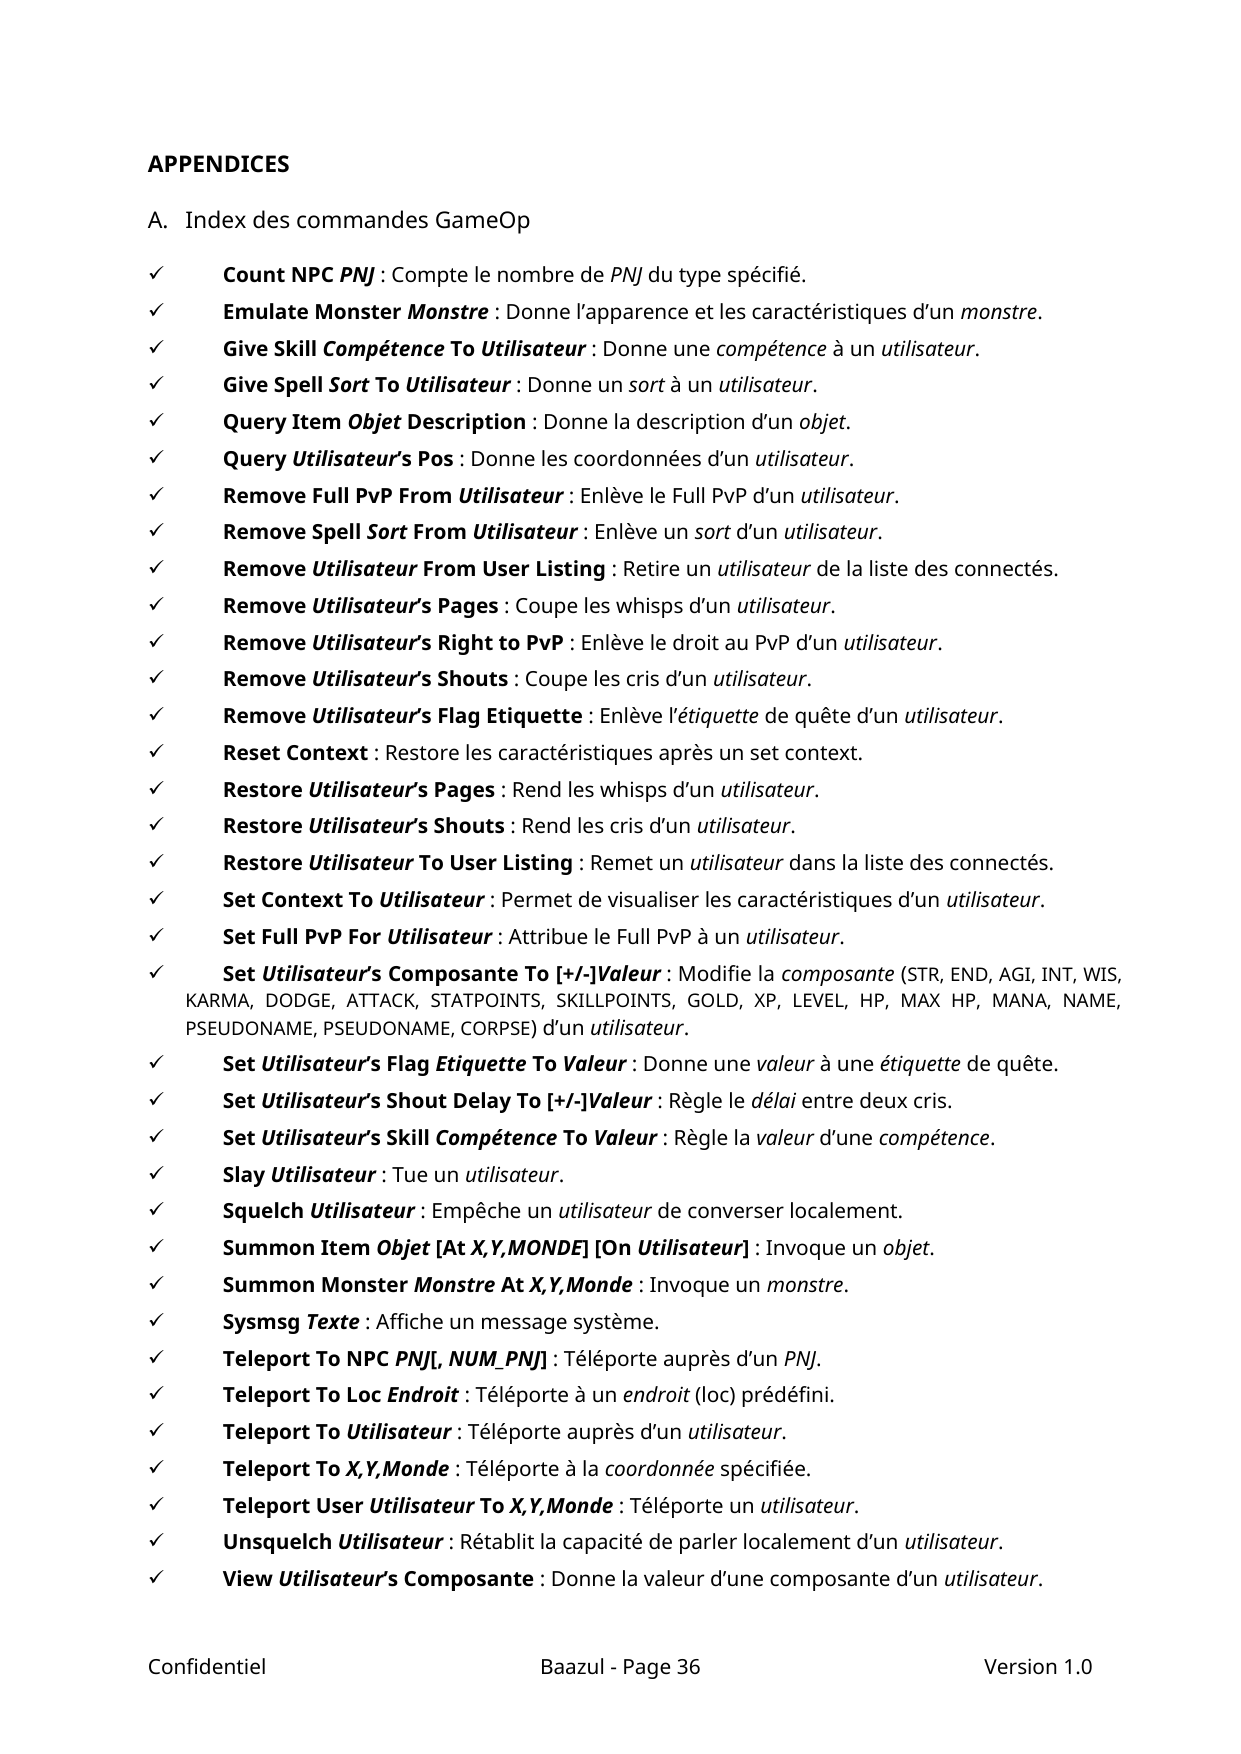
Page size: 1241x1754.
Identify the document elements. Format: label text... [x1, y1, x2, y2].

list Summon Monster Monstre At X,Y,Monde : Invoque un monstre. [148, 1270, 1093, 1298]
list Teleport To Loc Endroit : Téléporte à un endroit (loc) prédéfini. [148, 1380, 1093, 1409]
list Restore Utilisateur To User Listing : Remet un utilisateur dans la liste des connectés. [148, 848, 1141, 877]
list Remove Utilisateur’s Pages : Coupe les whisps d’un utilisateur. [148, 591, 1093, 619]
list Query Item Objet Description : Donne la description d’un objet. [148, 407, 1093, 436]
list Restore Utilisateur’s Pages : Rend les whisps d’un utilisateur. [148, 775, 1093, 803]
list Set Full PvP For Utilisateur : Attribue le Full PvP à un utilisateur. [148, 922, 1093, 950]
list Query Utilisateur’s Pos : Donne les coordonnées d’un utilisateur. [148, 444, 1093, 472]
list Remove Utilisateur’s Flag Etiquette : Enlève l’étiquette de quête d’un utilisateur. [148, 701, 1093, 730]
list Summon Item Objet [At X,Y,MONDE] [On Utilisateur] : Invoque un objet. [148, 1233, 1093, 1262]
list Set Utilisateur’s Flag Etiquette To Valeur : Donne une valeur à une étiquette de quête. [148, 1049, 1160, 1078]
list Squelch Utilisateur : Empêche un utilisateur de converser localement. [148, 1197, 1093, 1225]
list Give Skill Compétence To Utilisateur : Donne une compétence à un utilisateur. [148, 334, 1093, 362]
list Remove Spell Sort From Utilisateur : Enlève un sort d’un utilisateur. [148, 517, 1093, 546]
list Teleport User Utilisateur To X,Y,Monde : Téléporte un utilisateur. [148, 1491, 1104, 1519]
list Give Spell Sort To Utilisateur : Donne un sort à un utilisateur. [148, 370, 1093, 399]
list Remove Utilisateur From User Listing : Retire un utilisateur de la liste des connectés. [148, 554, 1141, 583]
list Set Context To Utilisateur : Permet de visualiser les caractéristiques d’un utilisateur. [148, 885, 1123, 914]
list Set Utilisateur’s Skill Compétence To Valeur : Règle la valeur d’une compétence. [148, 1123, 1093, 1151]
list Remove Utilisateur’s Right to PvP : Enlève le droit au PvP d’un utilisateur. [148, 628, 1093, 656]
list Reset Context : Restore les caractéristiques après un set context. [148, 738, 1093, 767]
list Teleport To X,Y,Monde : Téléporte à la coordonnée spécifiée. [148, 1454, 1093, 1482]
list Emulate Monster Monstre : Donne l’apparence et les caractéristiques d’un monstre. [148, 297, 1123, 325]
list Teleport To NPC PNJ[, NUM_PNJ] : Téléporte auprès d’un PNJ. [148, 1344, 1093, 1372]
list Remove Full PvP From Utilisateur : Enlève le Full PvP d’un utilisateur. [148, 481, 1093, 509]
list Set Utilisateur’s Shout Delay To [+/-]Valeur : Règle le délai entre deux cris. [148, 1086, 1093, 1115]
list View Utilisateur’s Composante : Donne la valeur d’une composante d’un utilisateur. [148, 1564, 1123, 1593]
list Restore Utilisateur’s Shouts : Rend les cris d’un utilisateur. [148, 812, 1093, 840]
list Teleport To Utilisateur : Téléporte auprès d’un utilisateur. [148, 1417, 1093, 1446]
list Set Utilisateur’s Composante To [+/-]Valeur : Modifie la composante (STR, END, AGI, INT, WIS, KARMA, DODGE, ATTACK, STATPOINTS, SKILLPOINTS, GOLD, XP, LEVEL, HP, MAX HP, MANA, NAME, PSEUDONAME, PSEUDONAME, CORPSE) d’un utilisateur. [148, 959, 1123, 1041]
list Unsquelch Utilisateur : Rétablit la capacité de parler localement d’un utilisateur. [148, 1527, 1093, 1556]
list Index des commandes GameOp [148, 204, 1093, 235]
subtitle APPENDICES [148, 148, 1093, 179]
list Sysmsg Texte : Affiche un message système. [148, 1307, 1093, 1335]
list Count NPC PNJ : Compte le nombre de PNJ du type spécifié. [148, 260, 1093, 288]
list Slay Utilisateur : Tue un utilisateur. [148, 1160, 1093, 1188]
list Remove Utilisateur’s Shouts : Coupe les cris d’un utilisateur. [148, 664, 1093, 693]
